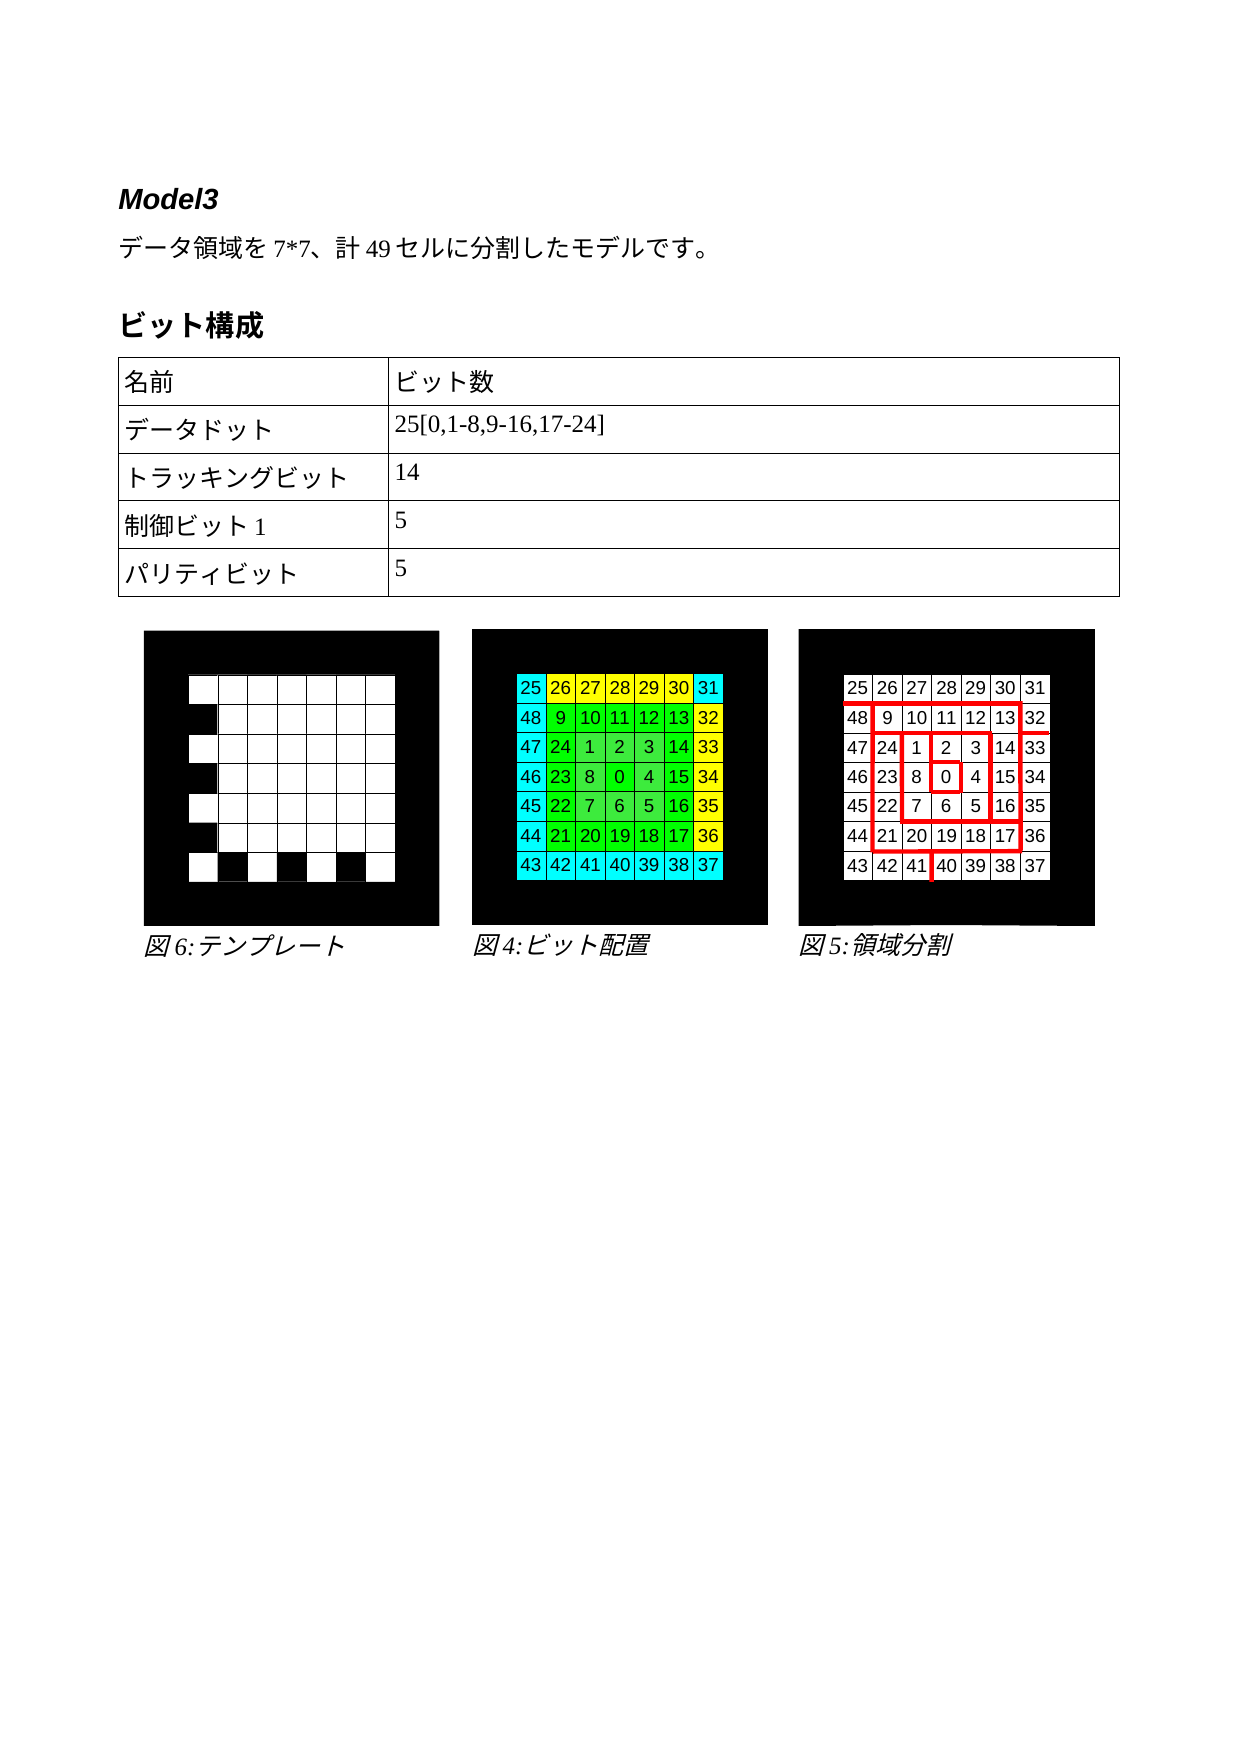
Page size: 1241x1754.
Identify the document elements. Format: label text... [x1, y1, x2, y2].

table_header ビット数 [389, 358, 1119, 405]
subtitle Model3 [118, 183, 1122, 216]
text 図 5:領域分割 [798, 926, 1095, 962]
table_cell パリティビット [119, 549, 388, 596]
table_cell 5 [389, 501, 1119, 548]
table_cell データドット [119, 406, 388, 453]
table_cell トラッキングビット [119, 454, 388, 500]
table_header 名前 [119, 358, 388, 405]
table_cell 制御ビット1 [119, 501, 388, 548]
subtitle ビット構成 [118, 302, 1122, 344]
table_cell 14 [389, 454, 1119, 500]
text 図 6:テンプレート [144, 926, 439, 962]
table_cell 25[0,1-8,9-16,17-24] [389, 406, 1119, 453]
table_cell 5 [389, 549, 1119, 596]
text 図 4:ビット配置 [472, 925, 768, 962]
text データ領域を7*7、計49セルに分割したモデルです。 [118, 228, 1122, 265]
